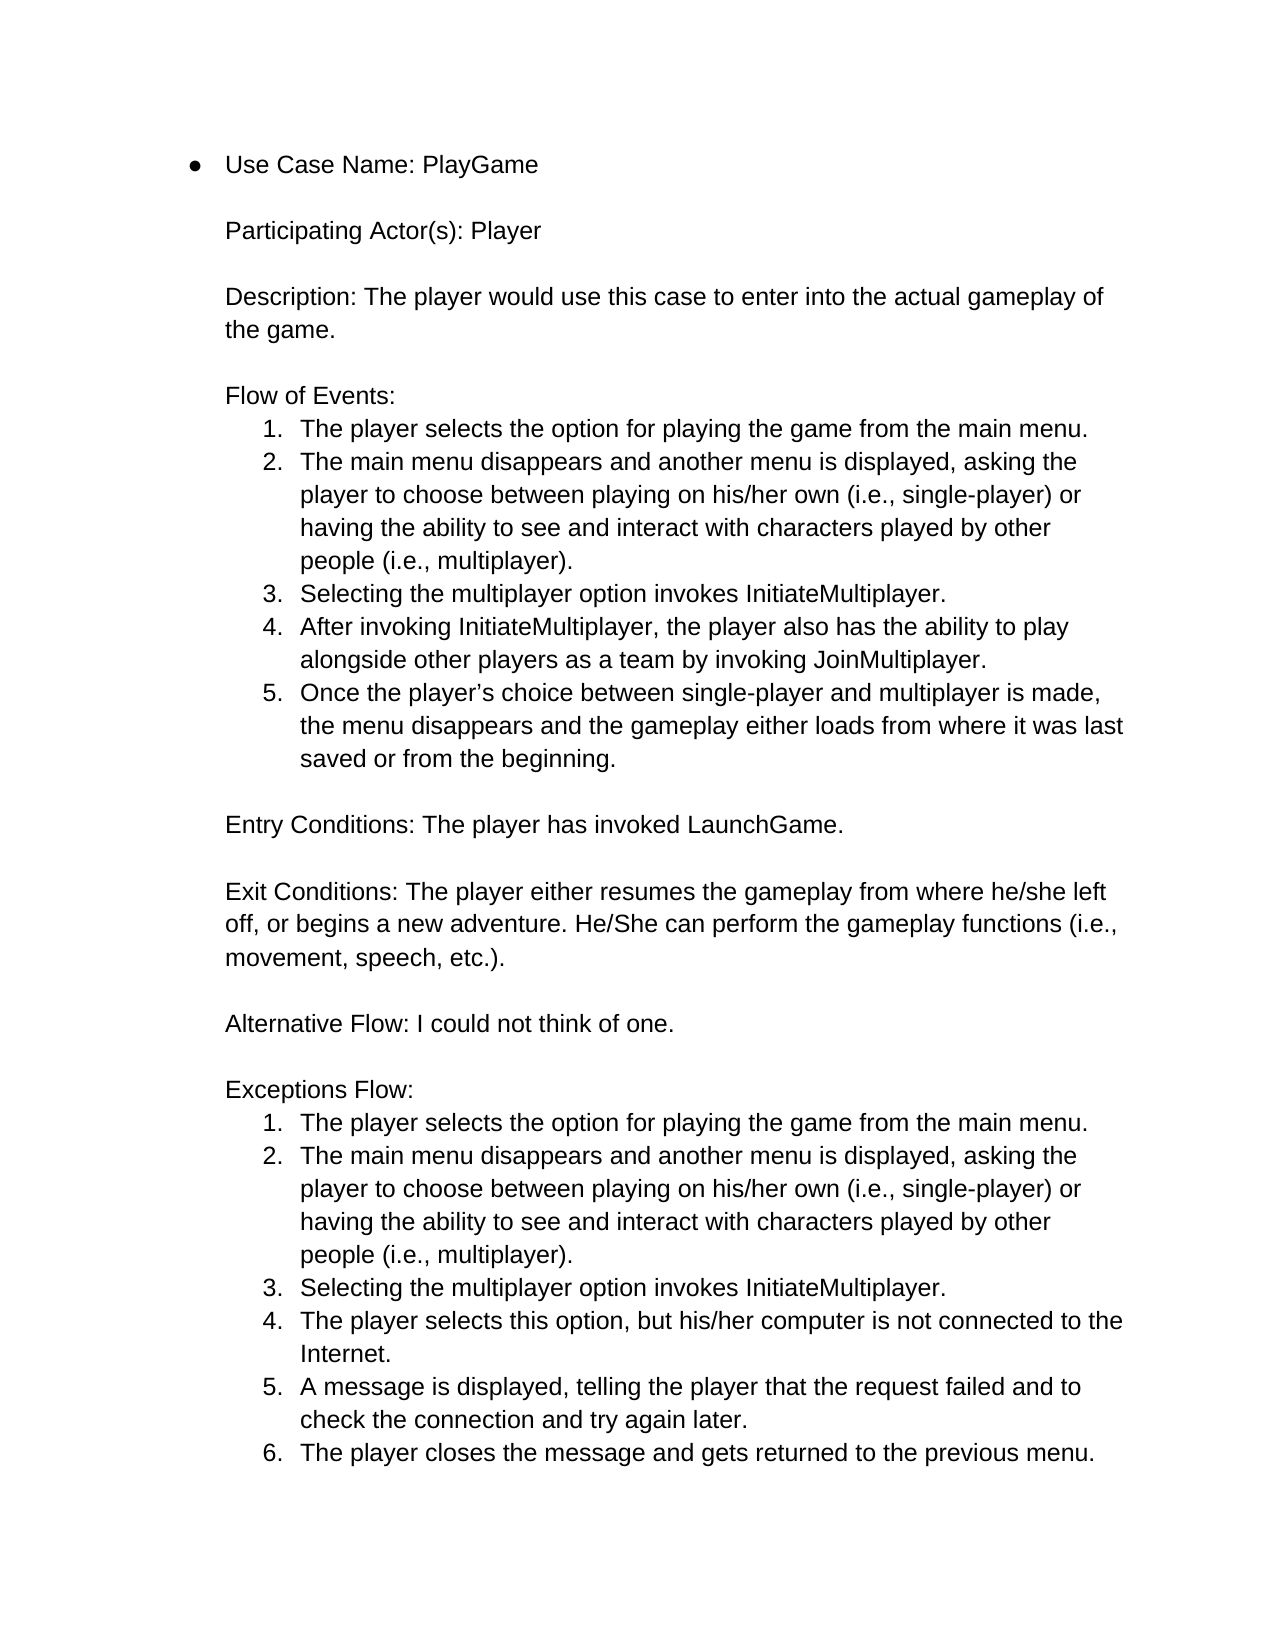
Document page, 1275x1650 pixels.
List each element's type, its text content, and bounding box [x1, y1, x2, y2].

text Exit Conditions: The player either resumes the gameplay from where he/she left off, or begins a new adventure. He/She can perform the gameplay functions (i.e., movement, speech, etc.). [225, 876, 1125, 971]
text Description: The player would use this case to enter into the actual gameplay of the game. [225, 282, 1125, 344]
text Exceptions Flow: [225, 1074, 1125, 1103]
list A message is displayed, telling the player that the request failed and to check the connection and try again later. [262, 1372, 1125, 1433]
text Participating Actor(s): Player [225, 216, 1125, 245]
list Use Case Name: PlayGame [187, 150, 1125, 179]
list Once the player’s choice between single-player and multiplayer is made, the menu disappears and the gameplay either loads from where it was last saved or from the beginning. [262, 678, 1125, 773]
list Selecting the multiplayer option invokes InitiateMultiplayer. [262, 579, 1125, 608]
list The player selects the option for playing the game from the main menu. [262, 1108, 1125, 1136]
list The player closes the message and gets returned to the previous menu. [262, 1438, 1125, 1467]
text Flow of Events: [225, 381, 1125, 410]
list The player selects the option for playing the game from the main menu. [262, 414, 1125, 443]
list After invoking InitiateMultiplayer, the player also has the ability to play alongside other players as a team by invoking JoinMultiplayer. [262, 612, 1125, 674]
text Entry Conditions: The player has invoked LaunchGame. [225, 810, 1125, 839]
text Alternative Flow: I could not think of one. [225, 1008, 1125, 1037]
list Selecting the multiplayer option invokes InitiateMultiplayer. [262, 1273, 1125, 1301]
list The main menu disappears and another menu is displayed, asking the player to choose between playing on his/her own (i.e., single-player) or having the ability to see and interact with characters played by other people (i.e., multiplayer). [262, 447, 1125, 575]
list The main menu disappears and another menu is displayed, asking the player to choose between playing on his/her own (i.e., single-player) or having the ability to see and interact with characters played by other people (i.e., multiplayer). [262, 1141, 1125, 1268]
list The player selects this option, but his/her computer is not connected to the Internet. [262, 1306, 1125, 1367]
